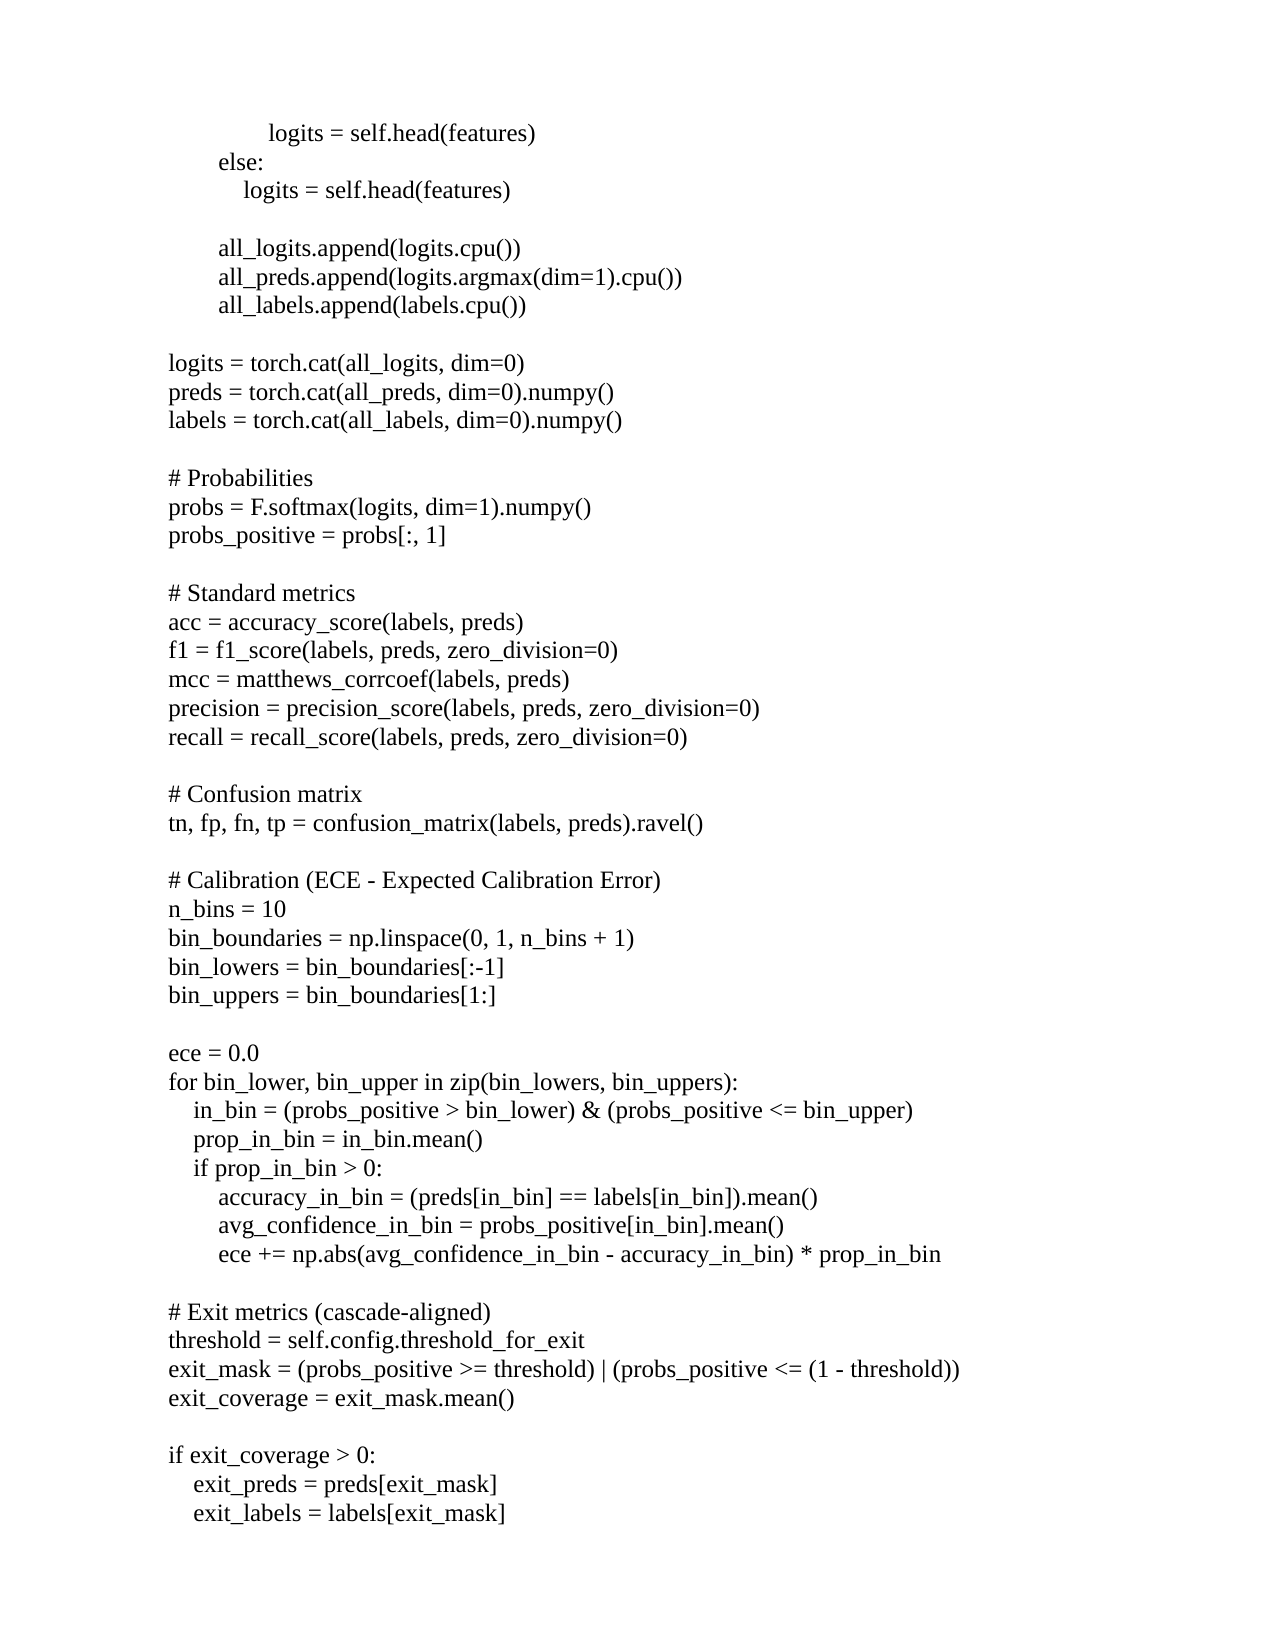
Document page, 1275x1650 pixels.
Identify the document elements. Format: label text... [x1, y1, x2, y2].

text exit_coverage = exit_mask.mean() [118, 1383, 1157, 1412]
text avg_confidence_in_bin = probs_positive[in_bin].mean() [118, 1211, 1157, 1239]
text mcc = matthews_corrcoef(labels, preds) [118, 664, 1157, 693]
text ece = 0.0 [118, 1038, 1157, 1067]
text f1 = f1_score(labels, preds, zero_division=0) [118, 636, 1157, 664]
text threshold = self.config.threshold_for_exit [118, 1326, 1157, 1354]
text bin_uppers = bin_boundaries[1:] [118, 981, 1157, 1009]
text if prop_in_bin > 0: [118, 1153, 1157, 1182]
text else: [118, 147, 1157, 176]
text precision = precision_score(labels, preds, zero_division=0) [118, 693, 1157, 722]
text preds = torch.cat(all_preds, dim=0).numpy() [118, 377, 1157, 406]
text # Calibration (ECE - Expected Calibration Error) [118, 866, 1157, 894]
text for bin_lower, bin_upper in zip(bin_lowers, bin_uppers): [118, 1067, 1157, 1096]
text exit_mask = (probs_positive >= threshold) | (probs_positive <= (1 - threshold)) [118, 1354, 1157, 1383]
text accuracy_in_bin = (preds[in_bin] == labels[in_bin]).mean() [118, 1182, 1157, 1211]
text ece += np.abs(avg_confidence_in_bin - accuracy_in_bin) * prop_in_bin [118, 1239, 1157, 1268]
text # Exit metrics (cascade-aligned) [118, 1297, 1157, 1326]
text # Confusion matrix [118, 779, 1157, 808]
text all_labels.append(labels.cpu()) [118, 291, 1157, 319]
text logits = self.head(features) [118, 118, 1157, 147]
text # Standard metrics [118, 578, 1157, 607]
text all_preds.append(logits.argmax(dim=1).cpu()) [118, 262, 1157, 291]
text tn, fp, fn, tp = confusion_matrix(labels, preds).ravel() [118, 808, 1157, 837]
text acc = accuracy_score(labels, preds) [118, 607, 1157, 636]
text if exit_coverage > 0: [118, 1441, 1157, 1469]
text recall = recall_score(labels, preds, zero_division=0) [118, 722, 1157, 751]
text exit_labels = labels[exit_mask] [118, 1498, 1157, 1527]
text # Probabilities [118, 463, 1157, 492]
text bin_lowers = bin_boundaries[:-1] [118, 952, 1157, 981]
text in_bin = (probs_positive > bin_lower) & (probs_positive <= bin_upper) [118, 1096, 1157, 1124]
text bin_boundaries = np.linspace(0, 1, n_bins + 1) [118, 923, 1157, 952]
text logits = self.head(features) [118, 176, 1157, 204]
text probs = F.softmax(logits, dim=1).numpy() [118, 492, 1157, 521]
text probs_positive = probs[:, 1] [118, 521, 1157, 549]
text all_logits.append(logits.cpu()) [118, 233, 1157, 262]
text n_bins = 10 [118, 894, 1157, 923]
text logits = torch.cat(all_logits, dim=0) [118, 348, 1157, 377]
text prop_in_bin = in_bin.mean() [118, 1124, 1157, 1153]
text exit_preds = preds[exit_mask] [118, 1469, 1157, 1498]
text labels = torch.cat(all_labels, dim=0).numpy() [118, 406, 1157, 434]
